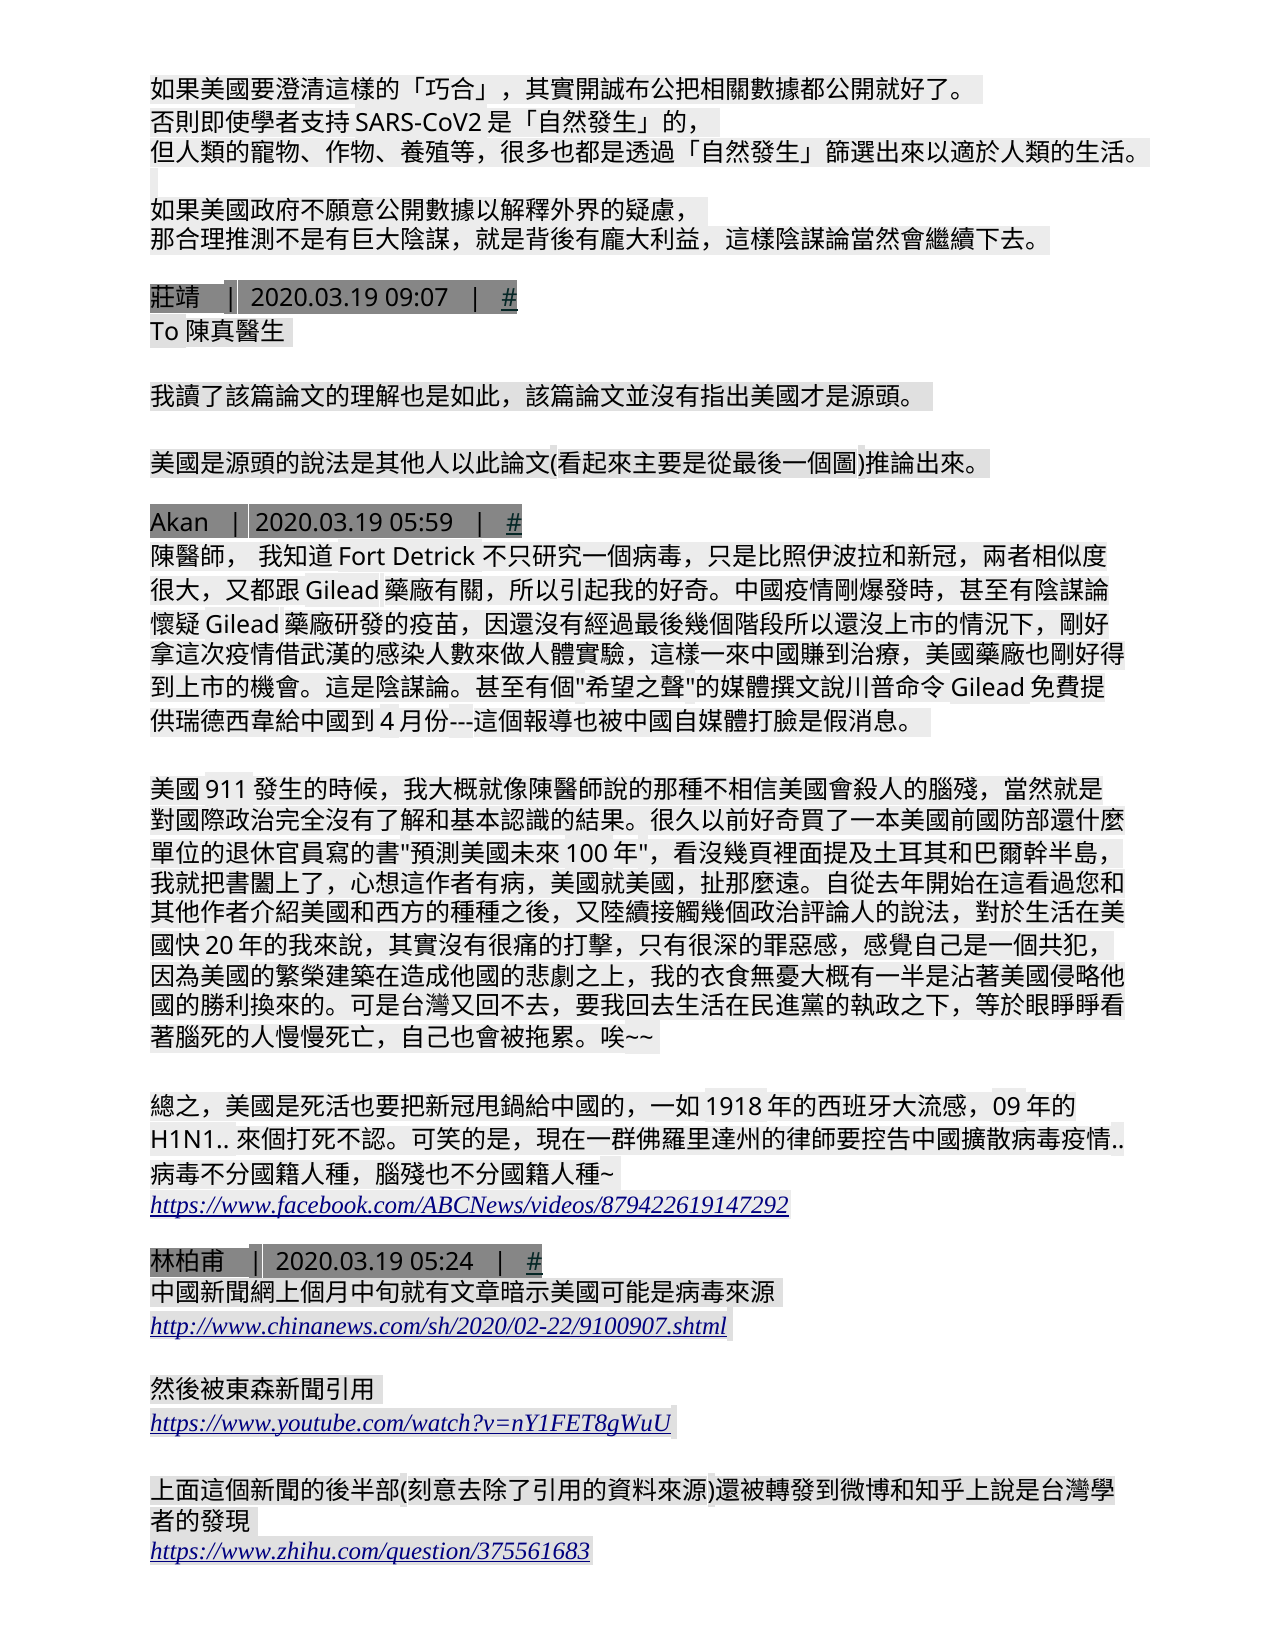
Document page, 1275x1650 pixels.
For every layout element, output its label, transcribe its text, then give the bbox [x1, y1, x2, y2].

text Akan | 2020.03.19 05:59 | # [150, 504, 1125, 538]
text 陳醫師， 我知道Fort Detrick 不只研究一個病毒，只是比照伊波拉和新冠，兩者相似度很大，又都跟Gilead藥廠有關，所以引起我的好奇。中國疫情剛爆發時，甚至有陰謀論懷疑Gilead藥廠研發的疫苗，因還沒有經過最後幾個階段所以還沒上市的情況下，剛好拿這次疫情借武漢的感染人數來做人體實驗，這樣一來中國賺到治療，美國藥廠也剛好得到上市的機會。這是陰謀論。甚至有個"希望之聲"的媒體撰文說川普命令Gilead免費提供瑞德西韋給中國到4月份---這個報導也被中國自媒體打臉是假消息。 美國911發生的時候，我大概就像陳醫師說的那種不相信美國會殺人的腦殘，當然就是對國際政治完全沒有了解和基本認識的結果。很久以前好奇買了一本美國前國防部還什麼單位的退休官員寫的書"預測美國未來100年"，看沒幾頁裡面提及土耳其和巴爾幹半島，我就把書闔上了，心想這作者有病，美國就美國，扯那麼遠。自從去年開始在這看過您和其他作者介紹美國和西方的種種之後，又陸續接觸幾個政治評論人的說法，對於生活在美國快20年的我來說，其實沒有很痛的打擊，只有很深的罪惡感，感覺自己是一個共犯，因為美國的繁榮建築在造成他國的悲劇之上，我的衣食無憂大概有一半是沾著美國侵略他國的勝利換來的。可是台灣又回不去，要我回去生活在民進黨的執政之下，等於眼睜睜看著腦死的人慢慢死亡，自己也會被拖累。唉~~ 總之，美國是死活也要把新冠甩鍋給中國的，一如1918年的西班牙大流感，09年的H1N1.. 來個打死不認。可笑的是，現在一群佛羅里達州的律師要控告中國擴散病毒疫情.. 病毒不分國籍人種，腦殘也不分國籍人種~ https://www.facebook.com/ABCNews/videos/879422619147292 [150, 538, 1125, 1219]
text 林柏甫 | 2020.03.19 05:24 | # [150, 1244, 1125, 1278]
text To 陳真醫生 我讀了該篇論文的理解也是如此，該篇論文並沒有指出美國才是源頭。 美國是源頭的說法是其他人以此論文(看起來主要是從最後一個圖)推論出來。 [150, 314, 1125, 479]
text 關於陳醫師的提問，由於我昨天在北醫進行實驗，無暇顧及所以現在試著回答。 我每天會習慣上PubMed看一下相關文章，大多都是各國流行病學的統計報告。 至於病毒的起源，最震撼人心的大概就是先前印度學者提出SARS-CoV2是「人工病毒」這件事。 當然，他的序列比對方式有邏輯上的錯誤，所以該篇文章大概被撤了。 最近PubMed上關於病毒起源的最新文章是廣東中山大學的學者所寫的， 裡面主要提到SARS-CoV2的基因體序列與蝙蝠的coronavirus高度一致。 https://www.ncbi.nlm.nih.gov/pubmed/32169119 另外，最近在Nature Medicine發表的文章也支持病毒是自然發生而非人工製造的。 https://www.nature.com/articles/s41591-020-0820-9 當然，這些文章本身並無法說明「自然」發生於何時？何地？ 蝙蝠這個物種本身就是一種強力的病毒載體。 當遭受病毒感染時，蝙蝠自體會製造大量的interleukin及誘導NLRP3 inflammasome， 白話來說就是強烈的免疫反應並導致嚴重發炎。 對多數動物來說，強力的全身性發炎是可以造成死亡的， 如「敗血症」就是一種全身性發炎的結果。 但是蝙蝠卻擁有可以抑制發炎的機制， 等於一方面誘導強力的免疫反應來掃除病原，一方面又避免了自身的發炎， 因此使得蝙蝠可以與病原「和平共處」而成為最佳的「天然」病毒宿主。 如果利用這樣的「宿主」進行實驗，最大的優勢就是「篩選」。 一旦病毒可以在強力的免疫圍攻下被「選擇」出來， 這樣的變異株將具有更強的傳染力及致病力，而且致命。 這次的肺炎自發生以來，如同火鍋大王視頻所提到的，有太多的「巧合」， 如果美國要澄清這樣的「巧合」，其實開誠布公把相關數據都公開就好了。 否則即使學者支持SARS-CoV2是「自然發生」的， 但人類的寵物、作物、養殖等，很多也都是透過「自然發生」篩選出來以適於人類的生活。 如果美國政府不願意公開數據以解釋外界的疑慮， 那合理推測不是有巨大陰謀，就是背後有龐大利益，這樣陰謀論當然會繼續下去。 [150, 75, 1125, 255]
text 中國新聞網上個月中旬就有文章暗示美國可能是病毒來源 http://www.chinanews.com/sh/2020/02-22/9100907.shtml 然後被東森新聞引用 https://www.youtube.com/watch?v=nY1FET8gWuU 上面這個新聞的後半部(刻意去除了引用的資料來源)還被轉發到微博和知乎上說是台灣學者的發現 https://www.zhihu.com/question/375561683 [150, 1278, 1125, 1565]
text 莊靖 | 2020.03.19 09:07 | # [150, 280, 1125, 314]
